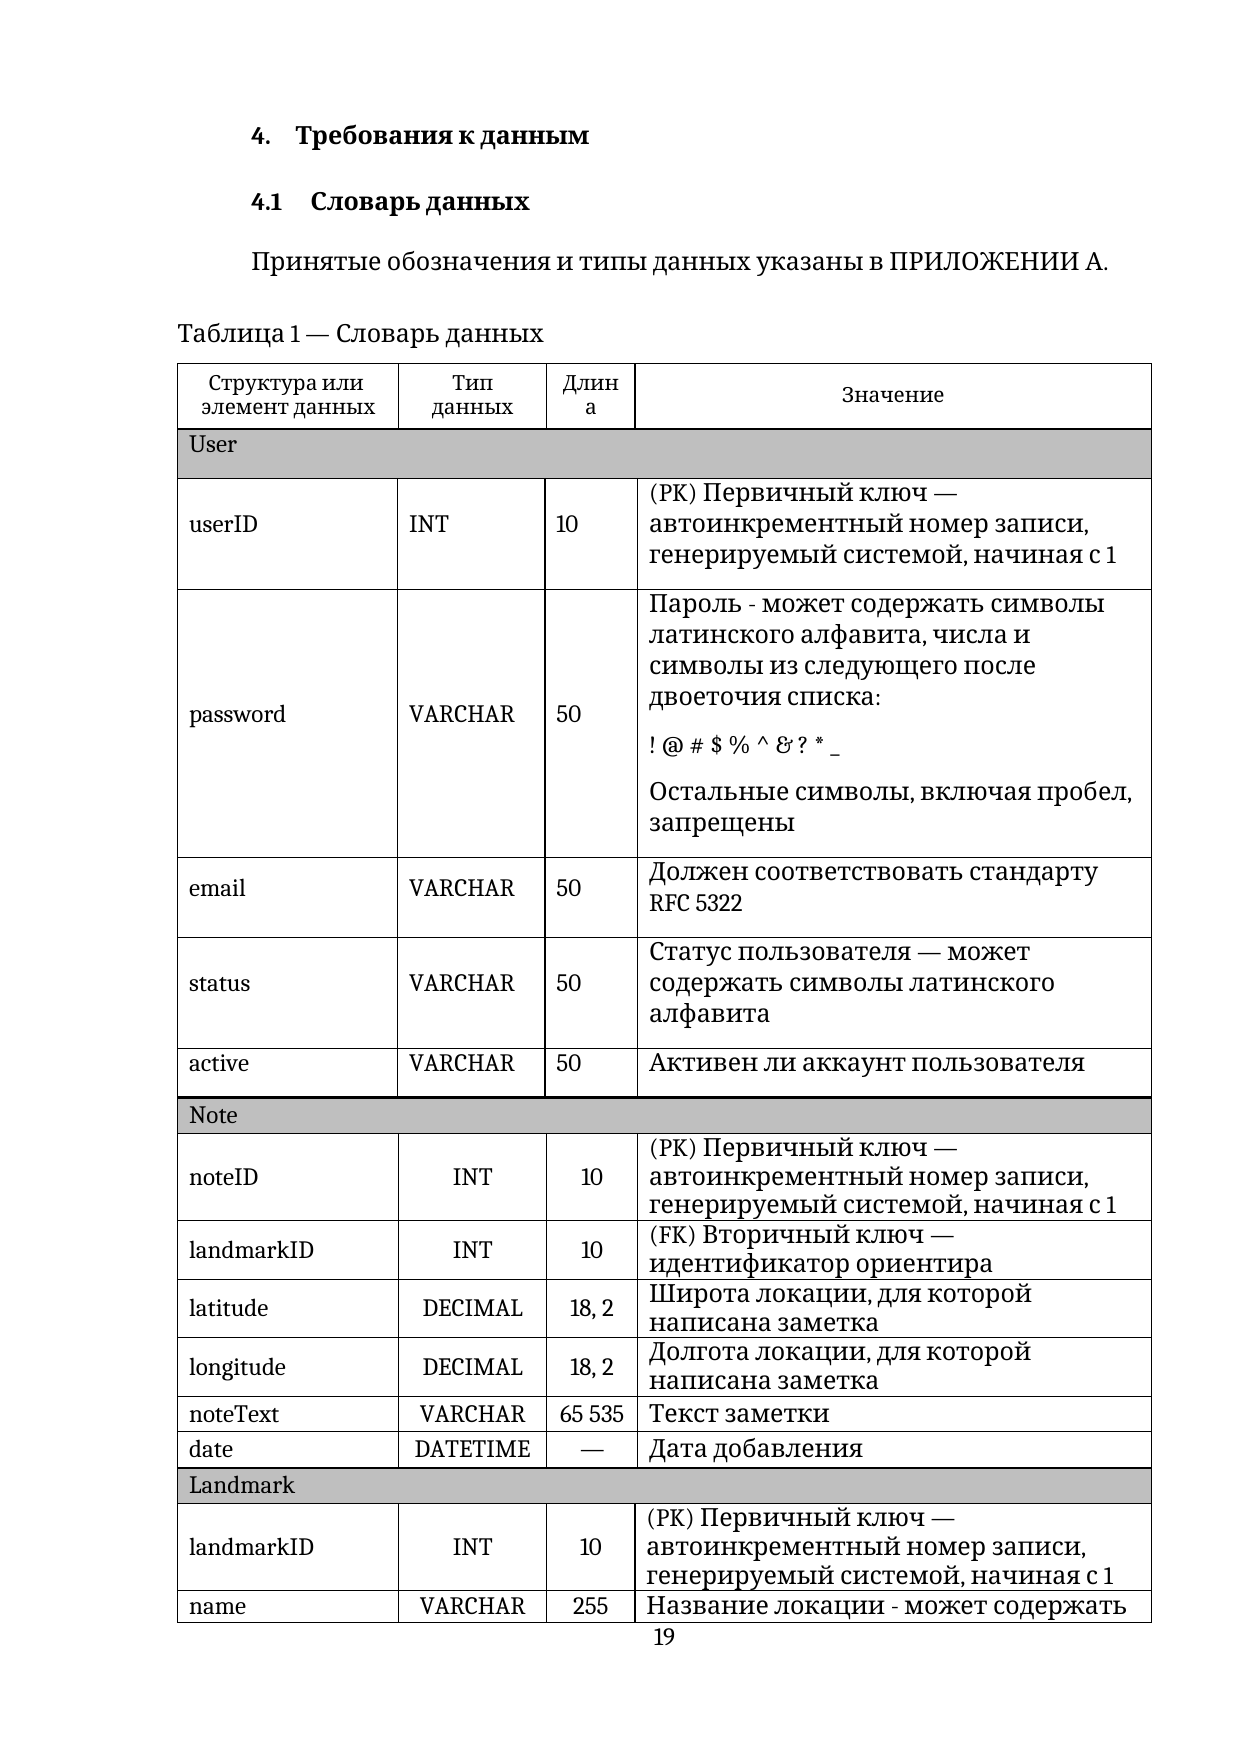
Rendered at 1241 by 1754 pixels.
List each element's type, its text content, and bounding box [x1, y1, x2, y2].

table_cell Текст заметки [638, 1397, 1151, 1431]
table_cell VARCHAR [398, 858, 544, 937]
table_cell Название локации - может содержать [636, 1591, 1151, 1622]
table_cell (PK) Первичный ключ — автоинкрементный номер записи, генерируемый системой, начиная с 1 [636, 1504, 1151, 1590]
table_cell password [178, 590, 397, 857]
table_header User [178, 430, 1151, 478]
table_cell VARCHAR [398, 938, 544, 1048]
table_header Landmark [178, 1469, 1151, 1503]
table_cell VARCHAR [399, 1591, 546, 1622]
table_cell (FK) Вторичный ключ — идентификатор ориентира [638, 1221, 1151, 1279]
table_cell DATETIME [399, 1432, 546, 1467]
table_cell 10 [547, 1221, 637, 1279]
table_cell 65 535 [547, 1397, 637, 1431]
table_cell VARCHAR [398, 1049, 544, 1096]
table_cell noteID [178, 1134, 398, 1220]
table_cell Пароль - может содержать символы латинского алфавита, числа и символы из следующего после двоеточия списка: ! @ # $ % ^ & ? * _ Остальные символы, включая пробел, запрещены [638, 590, 1151, 857]
table_cell userID [178, 479, 397, 589]
table_cell 50 [546, 1049, 637, 1096]
text Таблица 1 — Словарь данных [177, 320, 1152, 349]
table_cell noteText [178, 1397, 398, 1431]
table_cell landmarkID [178, 1221, 398, 1279]
table_cell landmarkID [178, 1504, 398, 1590]
table_cell Статус пользователя — может содержать символы латинского алфавита [638, 938, 1151, 1048]
table_cell 10 [547, 1504, 634, 1590]
table_cell Должен соответствовать стандарту RFC 5322 [638, 858, 1151, 937]
table_cell 50 [546, 858, 637, 937]
table_header Значение [636, 364, 1151, 428]
table_cell (PK) Первичный ключ — автоинкрементный номер записи, генерируемый системой, начиная с 1 [638, 1134, 1151, 1220]
table_cell latitude [178, 1280, 398, 1337]
table_cell 18, 2 [547, 1280, 637, 1337]
table_cell 50 [546, 590, 637, 857]
subtitle Требования к данным [251, 122, 1152, 151]
table_cell 10 [547, 1134, 637, 1220]
table_cell INT [399, 1504, 546, 1590]
table_cell Дата добавления [638, 1432, 1151, 1467]
table_cell status [178, 938, 397, 1048]
table_cell email [178, 858, 397, 937]
text Принятые обозначения и типы данных указаны в ПРИЛОЖЕНИИ А. [177, 248, 1152, 277]
table_header Note [178, 1099, 1151, 1133]
table_cell INT [399, 1134, 546, 1220]
table_cell Активен ли аккаунт пользователя [638, 1049, 1151, 1096]
subtitle Словарь данных [251, 188, 1152, 217]
table_cell Долгота локации, для которой написана заметка [638, 1338, 1151, 1396]
table_cell DECIMAL [399, 1280, 546, 1337]
table_cell date [178, 1432, 398, 1467]
table_cell INT [399, 1221, 546, 1279]
table_cell (PK) Первичный ключ — автоинкрементный номер записи, генерируемый системой, начиная с 1 [638, 479, 1151, 589]
table_cell active [178, 1049, 397, 1096]
table_cell Широта локации, для которой написана заметка [638, 1280, 1151, 1337]
table_header Тип данных [399, 364, 546, 428]
table_cell VARCHAR [398, 590, 544, 857]
table_cell DECIMAL [399, 1338, 546, 1396]
table_cell VARCHAR [399, 1397, 546, 1431]
table_header Структура или элемент данных [178, 364, 398, 428]
table_cell — [547, 1432, 637, 1467]
table_cell 10 [546, 479, 637, 589]
table_cell longitude [178, 1338, 398, 1396]
table_cell INT [398, 479, 544, 589]
table_cell name [178, 1591, 398, 1622]
table_cell 18, 2 [547, 1338, 637, 1396]
table_cell 255 [547, 1591, 634, 1622]
table_header Длина [547, 364, 634, 428]
table_cell 50 [546, 938, 637, 1048]
